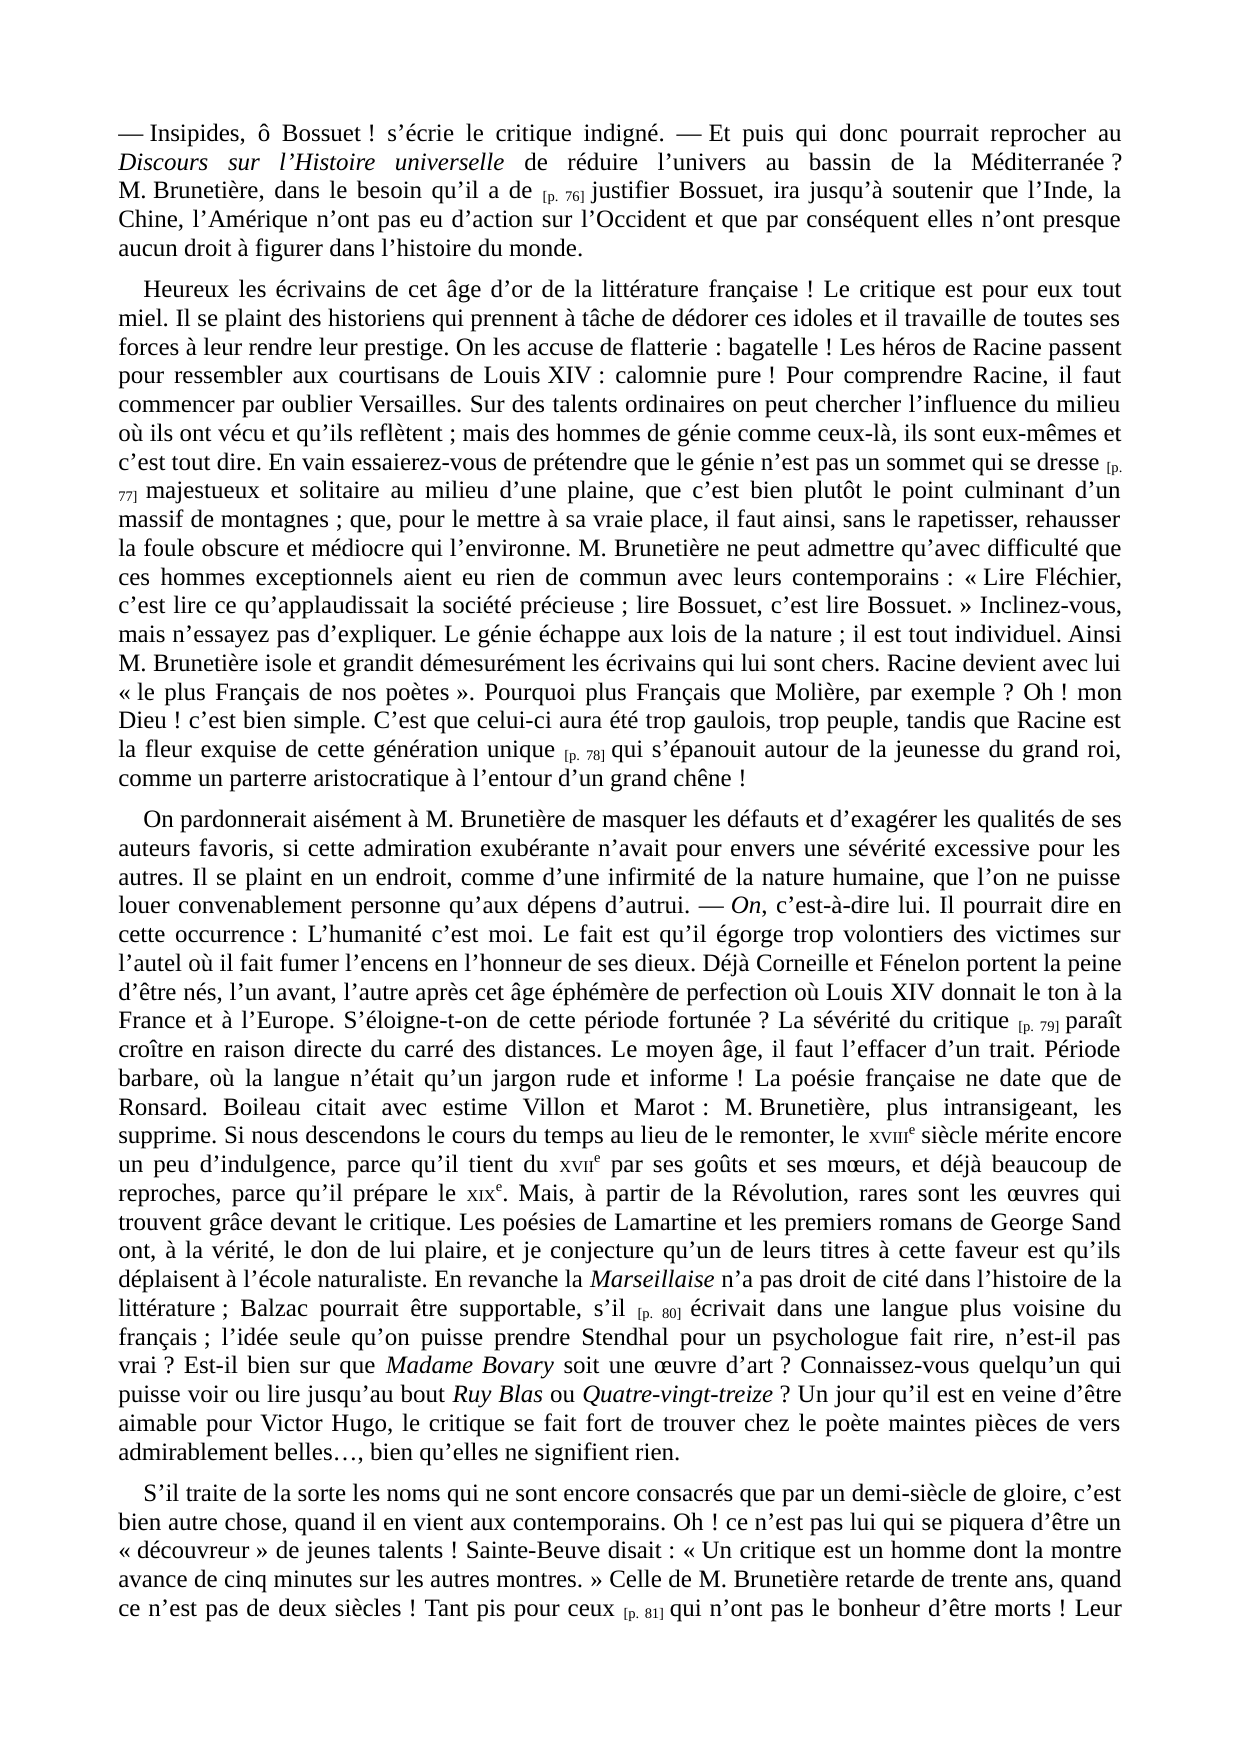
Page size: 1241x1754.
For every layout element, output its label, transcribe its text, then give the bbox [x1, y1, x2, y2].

text On pardonnerait aisément à M. Brunetière de masquer les défauts et d’exagérer les qualités de ses auteurs favoris, si cette admiration exubérante n’avait pour envers une sévérité excessive pour les autres. Il se plaint en un endroit, comme d’une infirmité de la nature humaine, que l’on ne puisse louer convenablement personne qu’aux dépens d’autrui. — On, c’est-à-dire lui. Il pourrait dire en cette occurrence : L’humanité c’est moi. Le fait est qu’il égorge trop volontiers des victimes sur l’autel où il fait fumer l’encens en l’honneur de ses dieux. Déjà Corneille et Fénelon portent la peine d’être nés, l’un avant, l’autre après cet âge éphémère de perfection où Louis XIV donnait le ton à la France et à l’Europe. S’éloigne-t-on de cette période fortunée ? La sévérité du critique [p. 79] paraît croître en raison directe du carré des distances. Le moyen âge, il faut l’effacer d’un trait. Période barbare, où la langue n’était qu’un jargon rude et informe ! La poésie française ne date que de Ronsard. Boileau citait avec estime Villon et Marot : M. Brunetière, plus intransigeant, les supprime. Si nous descendons le cours du temps au lieu de le remonter, le xviiie siècle mérite encore un peu d’indulgence, parce qu’il tient du xviie par ses goûts et ses mœurs, et déjà beaucoup de reproches, parce qu’il prépare le xixe. Mais, à partir de la Révolution, rares sont les œuvres qui trouvent grâce devant le critique. Les poésies de Lamartine et les premiers romans de George Sand ont, à la vérité, le don de lui plaire, et je conjecture qu’un de leurs titres à cette faveur est qu’ils déplaisent à l’école naturaliste. En revanche la Marseillaise n’a pas droit de cité dans l’histoire de la littérature ; Balzac pourrait être supportable, s’il [p. 80] écrivait dans une langue plus voisine du français ; l’idée seule qu’on puisse prendre Stendhal pour un psychologue fait rire, n’est-il pas vrai ? Est-il bien sur que Madame Bovary soit une œuvre d’art ? Connaissez-vous quelqu’un qui puisse voir ou lire jusqu’au bout Ruy Blas ou Quatre-vingt-treize ? Un jour qu’il est en veine d’être aimable pour Victor Hugo, le critique se fait fort de trouver chez le poète maintes pièces de vers admirablement belles…, bien qu’elles ne signifient rien. [118, 804, 1122, 1466]
text S’il traite de la sorte les noms qui ne sont encore consacrés que par un demi-siècle de gloire, c’est bien autre chose, quand il en vient aux contemporains. Oh ! ce n’est pas lui qui se piquera d’être un « découvreur » de jeunes talents ! Sainte-Beuve disait : « Un critique est un homme dont la montre avance de cinq minutes sur les autres montres. » Celle de M. Brunetière retarde de trente ans, quand ce n’est pas de deux siècles ! Tant pis pour ceux [p. 81] qui n’ont pas le bonheur d’être morts ! Leur [118, 1478, 1122, 1622]
text Heureux les écrivains de cet âge d’or de la littérature française ! Le critique est pour eux tout miel. Il se plaint des historiens qui prennent à tâche de dédorer ces idoles et il travaille de toutes ses forces à leur rendre leur prestige. On les accuse de flatterie : bagatelle ! Les héros de Racine passent pour ressembler aux courtisans de Louis XIV : calomnie pure ! Pour comprendre Racine, il faut commencer par oublier Versailles. Sur des talents ordinaires on peut chercher l’influence du milieu où ils ont vécu et qu’ils reflètent ; mais des hommes de génie comme ceux-là, ils sont eux-mêmes et c’est tout dire. En vain essaierez-vous de prétendre que le génie n’est pas un sommet qui se dresse [p. 77] majestueux et solitaire au milieu d’une plaine, que c’est bien plutôt le point culminant d’un massif de montagnes ; que, pour le mettre à sa vraie place, il faut ainsi, sans le rapetisser, rehausser la foule obscure et médiocre qui l’environne. M. Brunetière ne peut admettre qu’avec difficulté que ces hommes exceptionnels aient eu rien de commun avec leurs contemporains : « Lire Fléchier, c’est lire ce qu’applaudissait la société précieuse ; lire Bossuet, c’est lire Bossuet. » Inclinez-vous, mais n’essayez pas d’expliquer. Le génie échappe aux lois de la nature ; il est tout individuel. Ainsi M. Brunetière isole et grandit démesurément les écrivains qui lui sont chers. Racine devient avec lui « le plus Français de nos poètes ». Pourquoi plus Français que Molière, par exemple ? Oh ! mon Dieu ! c’est bien simple. C’est que celui-ci aura été trop gaulois, trop peuple, tandis que Racine est la fleur exquise de cette génération unique [p. 78] qui s’épanouit autour de la jeunesse du grand roi, comme un parterre aristocratique à l’entour d’un grand chêne ! [118, 274, 1122, 792]
text — Insipides, ô Bossuet ! s’écrie le critique indigné. — Et puis qui donc pourrait reprocher au Discours sur l’Histoire universelle de réduire l’univers au bassin de la Méditerranée ? M. Brunetière, dans le besoin qu’il a de [p. 76] justifier Bossuet, ira jusqu’à soutenir que l’Inde, la Chine, l’Amérique n’ont pas eu d’action sur l’Occident et que par conséquent elles n’ont presque aucun droit à figurer dans l’histoire du monde. [118, 118, 1122, 262]
